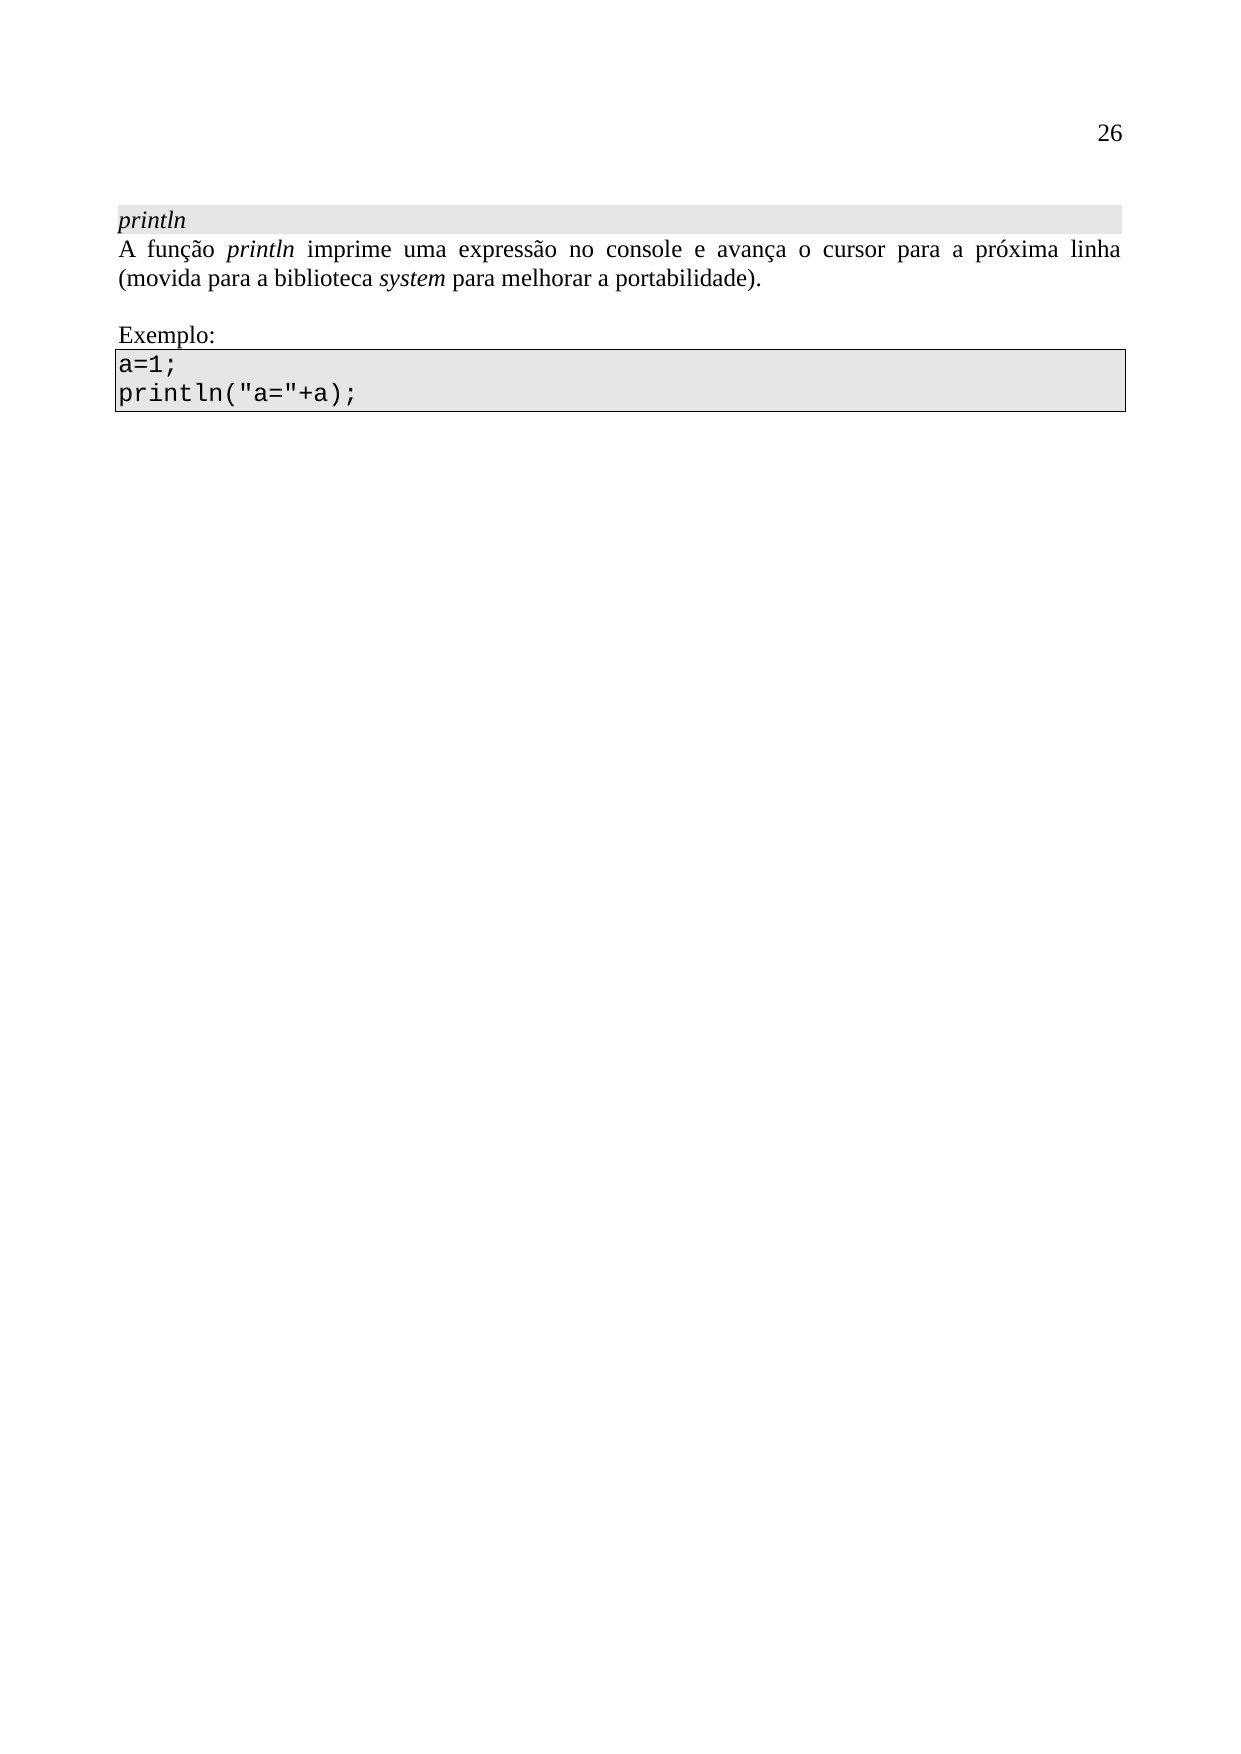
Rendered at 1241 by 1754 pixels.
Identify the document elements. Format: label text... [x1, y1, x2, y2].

text A função println imprime uma expressão no console e avança o cursor para a próxima linha (movida para a biblioteca system para melhorar a portabilidade). [118, 234, 1122, 291]
text Exemplo: [118, 320, 1122, 349]
text a=1; [116, 350, 1125, 377]
text println [118, 205, 1122, 234]
text println("a="+a); [116, 377, 1125, 411]
